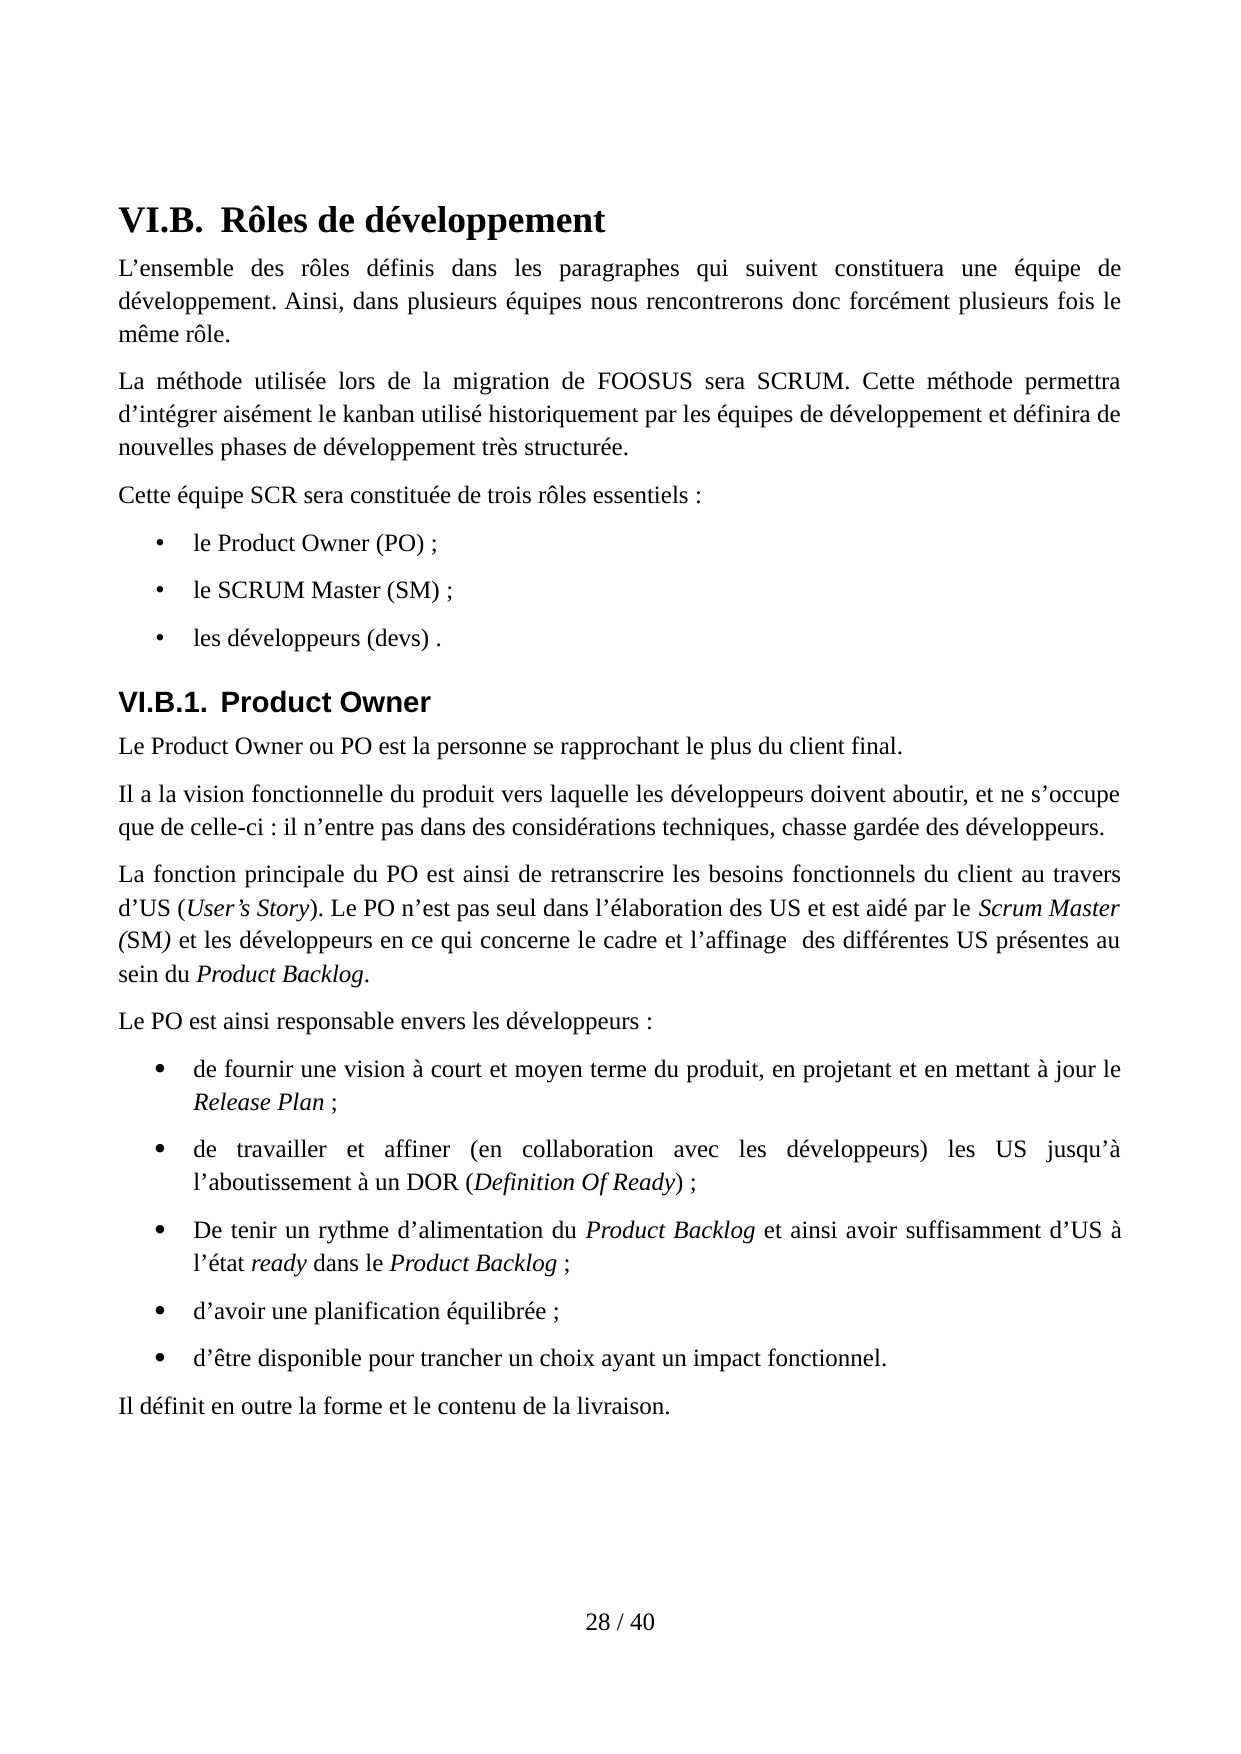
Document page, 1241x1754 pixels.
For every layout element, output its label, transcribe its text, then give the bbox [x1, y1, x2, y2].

text Il a la vision fonctionnelle du produit vers laquelle les développeurs doivent aboutir, et ne s’occupe que de celle-ci : il n’entre pas dans des considérations techniques, chasse gardée des développeurs. [118, 779, 1122, 841]
text Le PO est ainsi responsable envers les développeurs : [118, 1006, 1122, 1035]
text La fonction principale du PO est ainsi de retranscrire les besoins fonctionnels du client au travers d’US (User’s Story). Le PO n’est pas seul dans l’élaboration des US et est aidé par le Scrum Master (SM) et les développeurs en ce qui concerne le cadre et l’affinage des différentes US présentes au sein du Product Backlog. [118, 859, 1122, 987]
list le SCRUM Master (SM) ; [156, 575, 1122, 604]
list de fournir une vision à court et moyen terme du produit, en projetant et en mettant à jour le Release Plan ; [156, 1054, 1122, 1116]
list le Product Owner (PO) ; [156, 528, 1122, 556]
text La méthode utilisée lors de la migration de FOOSUS sera SCRUM. Cette méthode permettra d’intégrer aisément le kanban utilisé historiquement par les équipes de développement et définira de nouvelles phases de développement très structurée. [118, 366, 1122, 461]
text Il définit en outre la forme et le contenu de la livraison. [118, 1391, 1122, 1420]
text Cette équipe SCR sera constituée de trois rôles essentiels : [118, 480, 1122, 509]
list d’avoir une planification équilibrée ; [156, 1296, 1122, 1324]
list d’être disponible pour trancher un choix ayant un impact fonctionnel. [156, 1343, 1122, 1372]
list les développeurs (devs) . [156, 623, 1122, 652]
list De tenir un rythme d’alimentation du Product Backlog et ainsi avoir suffisamment d’US à l’état ready dans le Product Backlog ; [156, 1215, 1122, 1277]
subtitle Rôles de développement [118, 197, 1122, 240]
text Le Product Owner ou PO est la personne se rapprochant le plus du client final. [118, 731, 1122, 760]
list de travailler et affiner (en collaboration avec les développeurs) les US jusqu’à l’aboutissement à un DOR (Definition Of Ready) ; [156, 1134, 1122, 1196]
subtitle Product Owner [118, 685, 1122, 719]
text L’ensemble des rôles définis dans les paragraphes qui suivent constituera une équipe de développement. Ainsi, dans plusieurs équipes nous rencontrerons donc forcément plusieurs fois le même rôle. [118, 253, 1122, 348]
